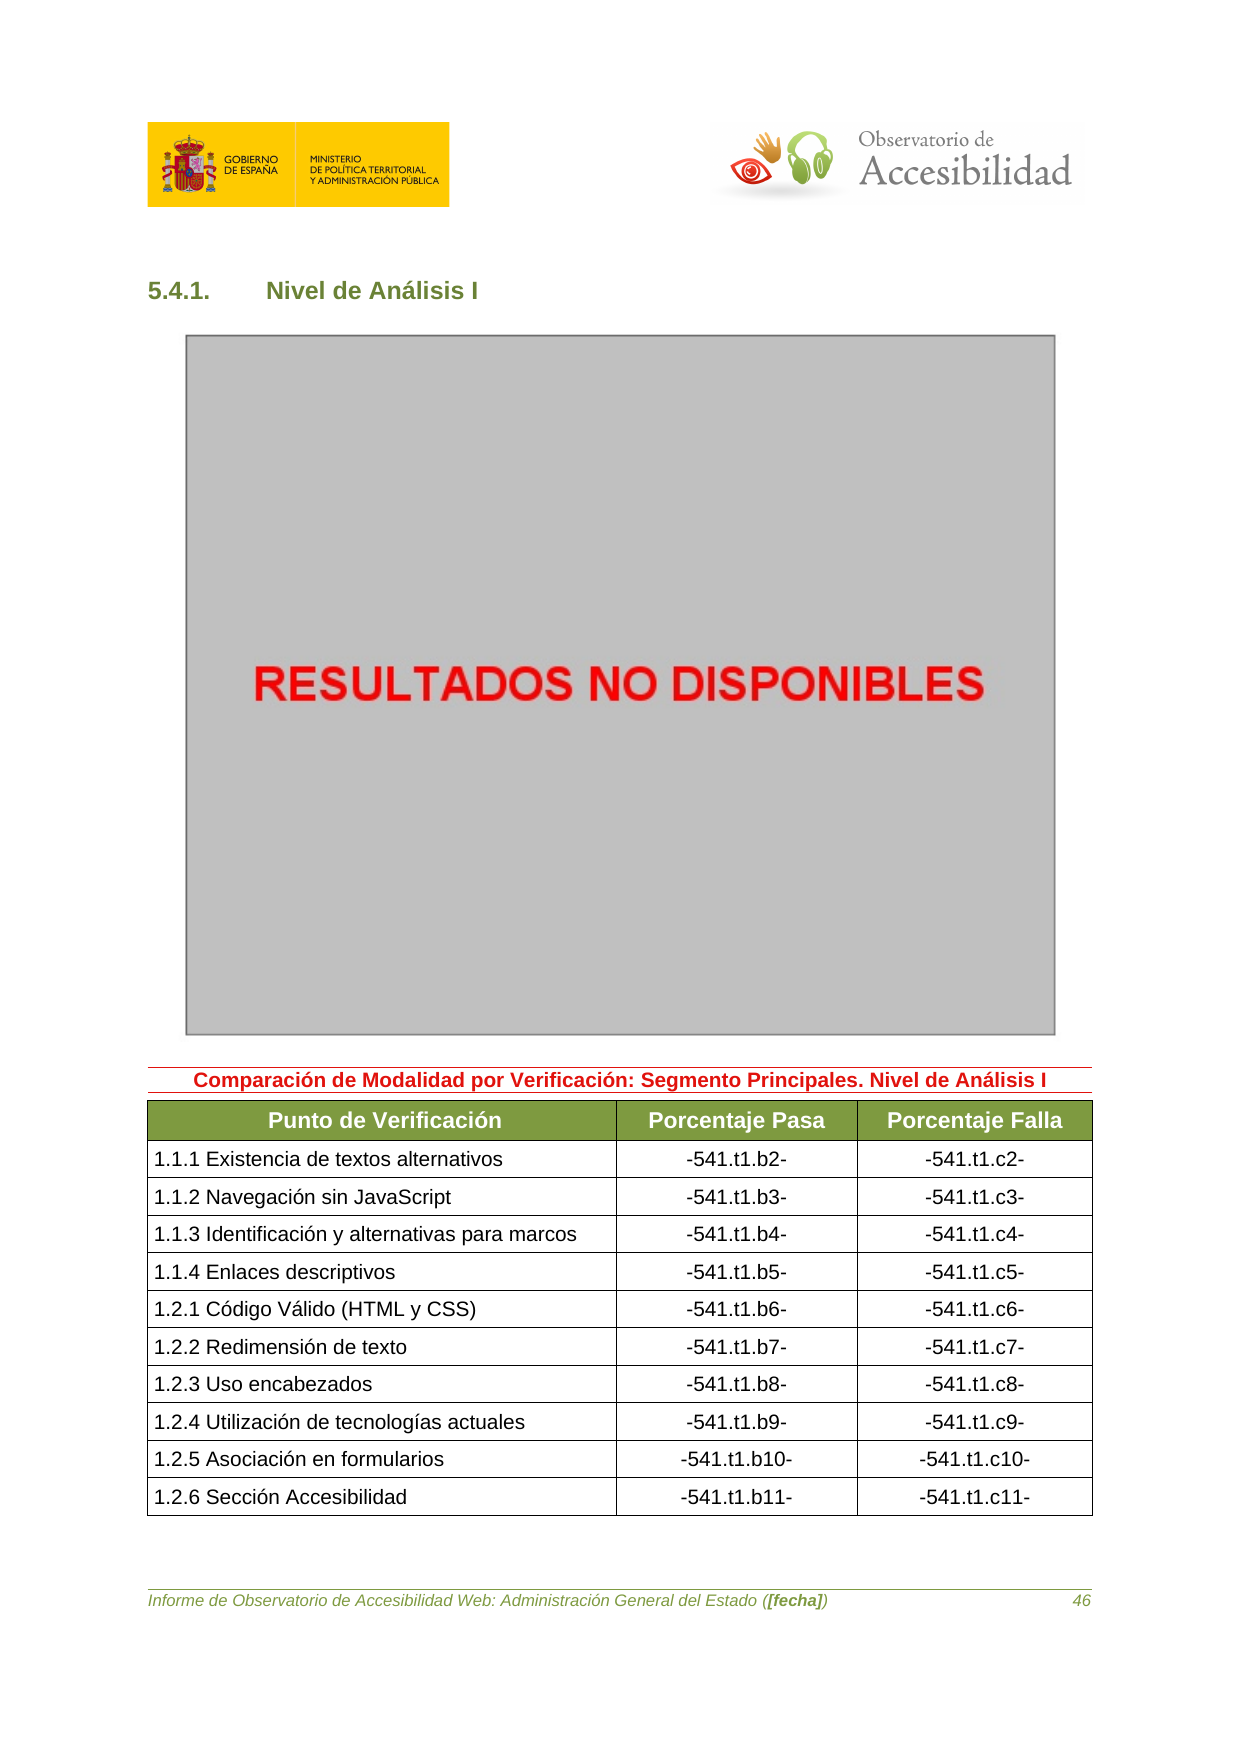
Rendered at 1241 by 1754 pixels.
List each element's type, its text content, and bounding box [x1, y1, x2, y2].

table_cell 1.1.3 Identificación y alternativas para marcos [148, 1216, 616, 1252]
table_cell -541.t1.c6- [858, 1291, 1092, 1327]
table_cell 1.2.2 Redimensión de texto [148, 1328, 616, 1365]
table_cell -541.t1.c8- [858, 1366, 1092, 1402]
table_cell -541.t1.b8- [617, 1366, 857, 1402]
table_cell -541.t1.c10- [858, 1441, 1092, 1477]
table_cell -541.t1.b5- [617, 1253, 857, 1290]
table_cell -541.t1.b3- [617, 1178, 857, 1215]
table_header Porcentaje Pasa [617, 1101, 857, 1140]
table_cell 1.2.5 Asociación en formularios [148, 1441, 616, 1477]
table_cell 1.2.6 Sección Accesibilidad [148, 1478, 616, 1515]
table_cell 1.1.4 Enlaces descriptivos [148, 1253, 616, 1290]
table_cell -541.t1.b7- [617, 1328, 857, 1365]
table_cell -541.t1.b11- [617, 1478, 857, 1515]
table_cell -541.t1.b6- [617, 1291, 857, 1327]
table_cell -541.t1.b10- [617, 1441, 857, 1477]
table_cell -541.t1.c7- [858, 1328, 1092, 1365]
table_cell -541.t1.b2- [617, 1141, 857, 1177]
table_cell -541.t1.c2- [858, 1141, 1092, 1177]
table_cell 1.2.4 Utilización de tecnologías actuales [148, 1403, 616, 1440]
table_cell -541.t1.c4- [858, 1216, 1092, 1252]
table_cell -541.t1.b9- [617, 1403, 857, 1440]
table_cell 1.1.1 Existencia de textos alternativos [148, 1141, 616, 1177]
table_cell -541.t1.c5- [858, 1253, 1092, 1290]
table_cell -541.t1.b4- [617, 1216, 857, 1252]
table_cell 1.1.2 Navegación sin JavaScript [148, 1178, 616, 1215]
table_cell -541.t1.c3- [858, 1178, 1092, 1215]
list Nivel de Análisis I [148, 276, 1092, 304]
table_cell 1.2.1 Código Válido (HTML y CSS) [148, 1291, 616, 1327]
text Comparación de Modalidad por Verificación: Segmento Principales. Nivel de Análisis I [148, 1068, 1092, 1092]
table_cell -541.t1.c9- [858, 1403, 1092, 1440]
table_cell -541.t1.c11- [858, 1478, 1092, 1515]
table_header Porcentaje Falla [858, 1101, 1092, 1140]
table_cell 1.2.3 Uso encabezados [148, 1366, 616, 1402]
table_header Punto de Verificación [148, 1101, 616, 1140]
